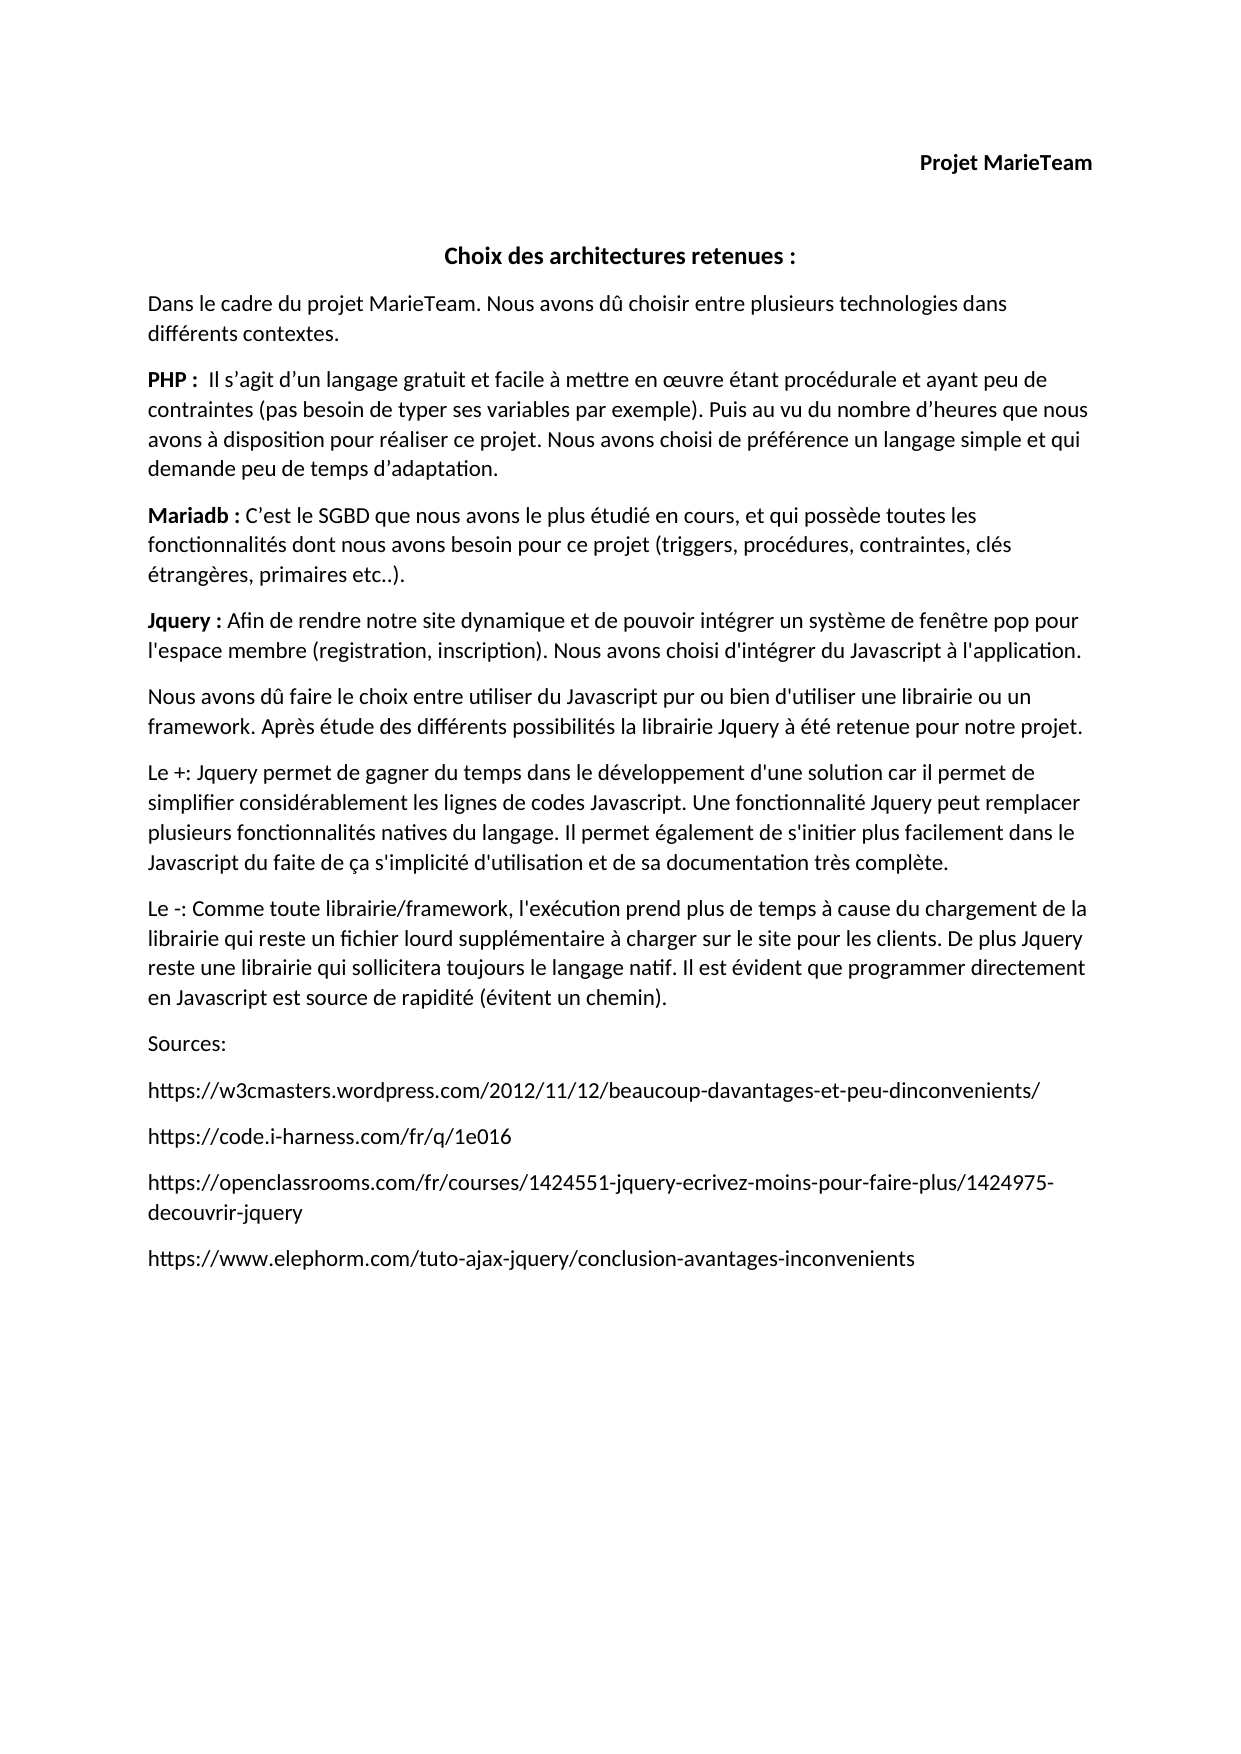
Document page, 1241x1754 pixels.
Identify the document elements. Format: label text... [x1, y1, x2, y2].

text Jquery : Afin de rendre notre site dynamique et de pouvoir intégrer un système de fenêtre pop pour l'espace membre (registration, inscription). Nous avons choisi d'intégrer du Javascript à l'application. [148, 606, 1093, 664]
text Le +: Jquery permet de gagner du temps dans le développement d'une solution car il permet de simplifier considérablement les lignes de codes Javascript. Une fonctionnalité Jquery peut remplacer plusieurs fonctionnalités natives du langage. Il permet également de s'initier plus facilement dans le Javascript du faite de ça s'implicité d'utilisation et de sa documentation très complète. [148, 758, 1093, 876]
text Le -: Comme toute librairie/framework, l'exécution prend plus de temps à cause du chargement de la librairie qui reste un fichier lourd supplémentaire à charger sur le site pour les clients. De plus Jquery reste une librairie qui sollicitera toujours le langage natif. Il est évident que programmer directement en Javascript est source de rapidité (évitent un chemin). [148, 894, 1093, 1011]
text Mariadb : C’est le SGBD que nous avons le plus étudié en cours, et qui possède toutes les fonctionnalités dont nous avons besoin pour ce projet (triggers, procédures, contraintes, clés étrangères, primaires etc..). [148, 501, 1093, 588]
text Nous avons dû faire le choix entre utiliser du Javascript pur ou bien d'utiliser une librairie ou un framework. Après étude des différents possibilités la librairie Jquery à été retenue pour notre projet. [148, 682, 1093, 740]
text PHP : Il s’agit d’un langage gratuit et facile à mettre en œuvre étant procédurale et ayant peu de contraintes (pas besoin de typer ses variables par exemple). Puis au vu du nombre d’heures que nous avons à disposition pour réaliser ce projet. Nous avons choisi de préférence un langage simple et qui demande peu de temps d’adaptation. [148, 365, 1093, 482]
text https://code.i-harness.com/fr/q/1e016 [148, 1122, 1093, 1150]
text Dans le cadre du projet MarieTeam. Nous avons dû choisir entre plusieurs technologies dans différents contextes. [148, 289, 1093, 347]
text https://openclassrooms.com/fr/courses/1424551-jquery-ecrivez-moins-pour-faire-plus/1424975-decouvrir-jquery [148, 1168, 1093, 1226]
text Projet MarieTeam [148, 148, 1093, 176]
text https://www.elephorm.com/tuto-ajax-jquery/conclusion-avantages-inconvenients [148, 1244, 1093, 1272]
text Sources: [148, 1029, 1093, 1057]
text https://w3cmasters.wordpress.com/2012/11/12/beaucoup-davantages-et-peu-dinconvenients/ [148, 1076, 1093, 1104]
text Choix des architectures retenues : [148, 240, 1093, 271]
